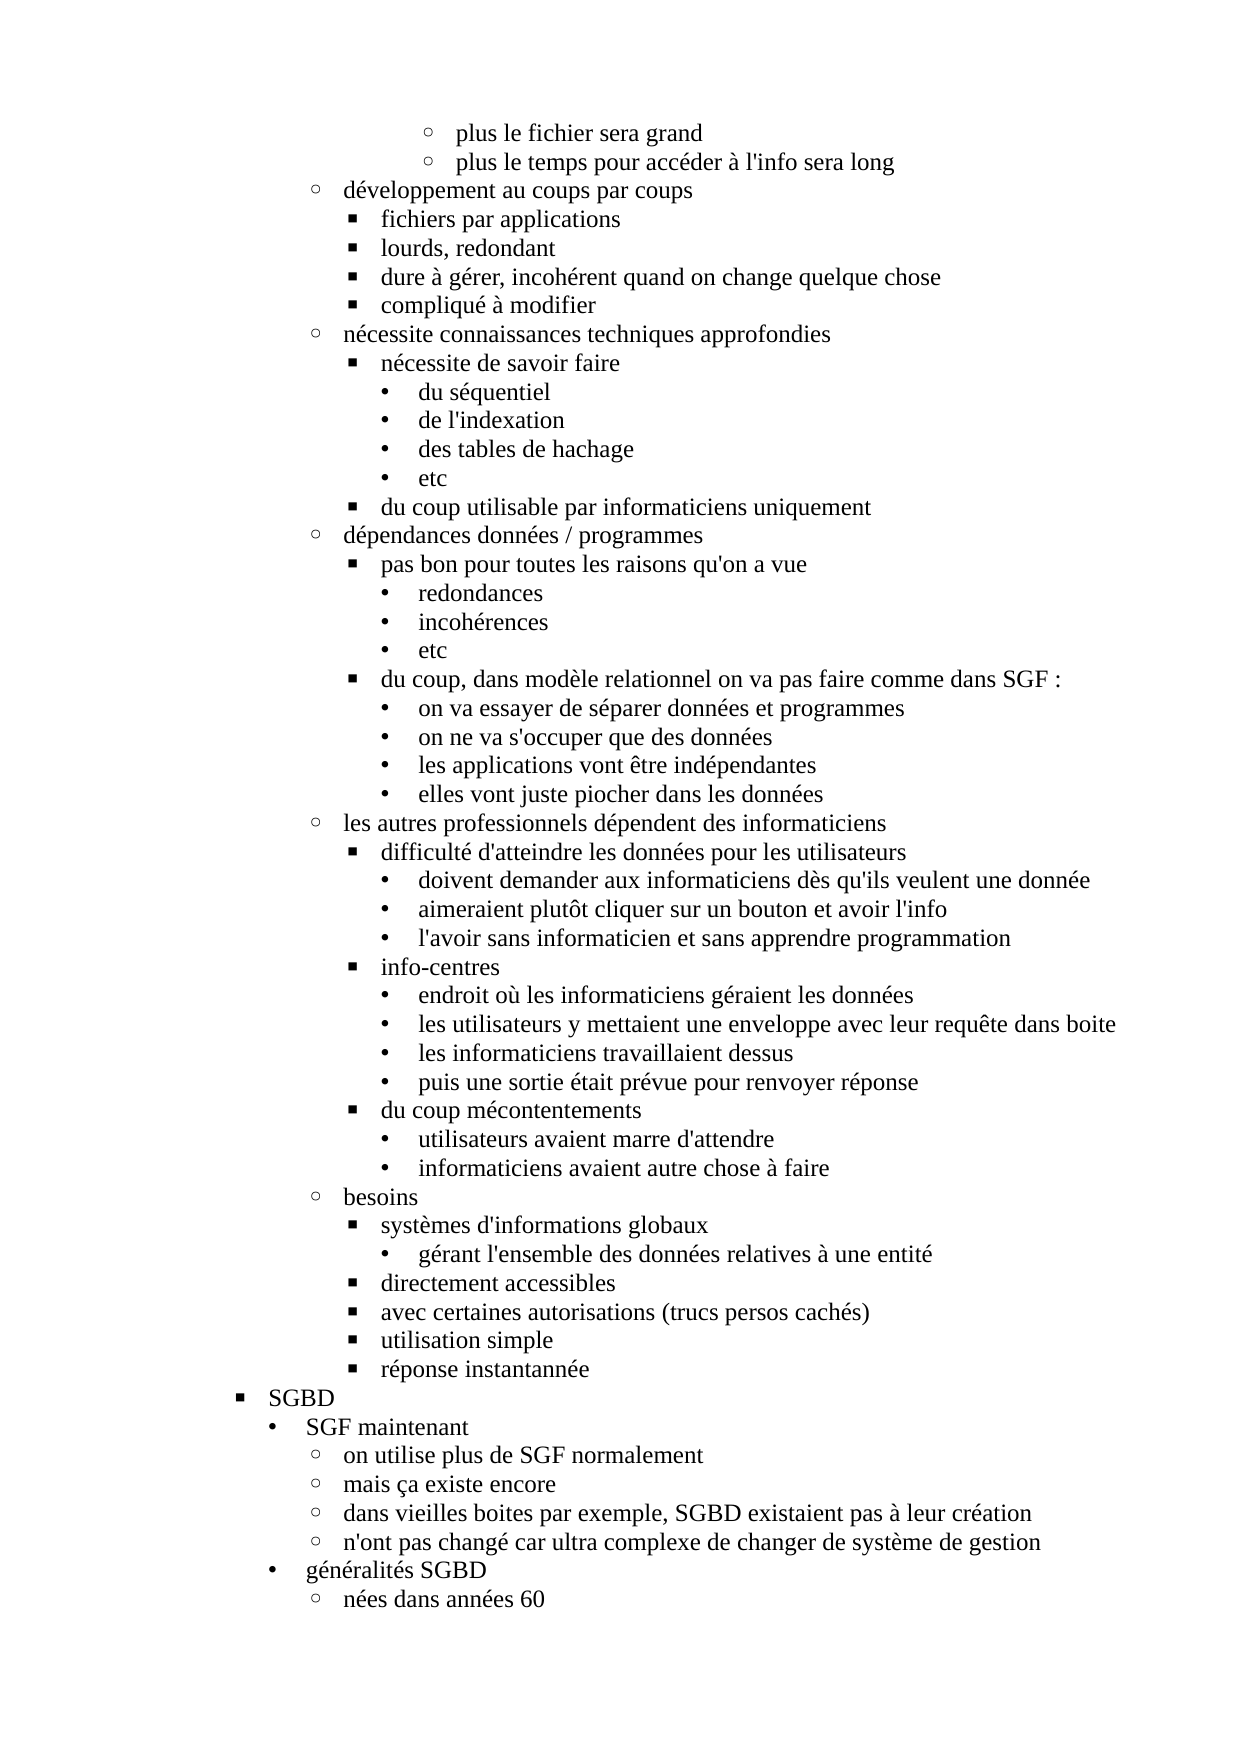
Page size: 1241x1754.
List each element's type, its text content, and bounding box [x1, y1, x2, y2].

list fichiers par applications [343, 204, 1122, 233]
list pas bon pour toutes les raisons qu'on a vue [343, 549, 1122, 578]
list les autres professionnels dépendent des informaticiens [306, 808, 1122, 837]
list dure à gérer, incohérent quand on change quelque chose [343, 262, 1122, 291]
list nées dans années 60 [306, 1584, 1122, 1613]
list l'avoir sans informaticien et sans apprendre programmation [381, 923, 1122, 952]
list doivent demander aux informaticiens dès qu'ils veulent une donnée [381, 866, 1122, 894]
list développement au coups par coups [306, 176, 1122, 204]
list gérant l'ensemble des données relatives à une entité [381, 1239, 1122, 1268]
list généralités SGBD [268, 1556, 1122, 1584]
list avec certaines autorisations (trucs persos cachés) [343, 1297, 1122, 1326]
list besoins [306, 1182, 1122, 1211]
list aimeraient plutôt cliquer sur un bouton et avoir l'info [381, 894, 1122, 923]
list plus le temps pour accéder à l'info sera long [418, 147, 1122, 176]
list systèmes d'informations globaux [343, 1211, 1122, 1239]
list n'ont pas changé car ultra complexe de changer de système de gestion [306, 1527, 1122, 1556]
list on utilise plus de SGF normalement [306, 1441, 1122, 1469]
list dans vieilles boites par exemple, SGBD existaient pas à leur création [306, 1498, 1122, 1527]
list utilisation simple [343, 1326, 1122, 1354]
list dépendances données / programmes [306, 521, 1122, 549]
list nécessite connaissances techniques approfondies [306, 319, 1122, 348]
list les applications vont être indépendantes [381, 751, 1122, 779]
list utilisateurs avaient marre d'attendre [381, 1124, 1122, 1153]
list SGF maintenant [268, 1412, 1122, 1441]
list mais ça existe encore [306, 1469, 1122, 1498]
list du séquentiel [381, 377, 1122, 406]
list de l'indexation [381, 406, 1122, 434]
list redondances [381, 578, 1122, 607]
list compliqué à modifier [343, 291, 1122, 319]
list du coup mécontentements [343, 1096, 1122, 1124]
list elles vont juste piocher dans les données [381, 779, 1122, 808]
list endroit où les informaticiens géraient les données [381, 981, 1122, 1009]
list les utilisateurs y mettaient une enveloppe avec leur requête dans boite [381, 1009, 1122, 1038]
list du coup utilisable par informaticiens uniquement [343, 492, 1122, 521]
list difficulté d'atteindre les données pour les utilisateurs [343, 837, 1122, 866]
list informaticiens avaient autre chose à faire [381, 1153, 1122, 1182]
list etc [381, 636, 1122, 664]
list du coup, dans modèle relationnel on va pas faire comme dans SGF : [343, 664, 1122, 693]
list nécessite de savoir faire [343, 348, 1122, 377]
list des tables de hachage [381, 434, 1122, 463]
list info-centres [343, 952, 1122, 981]
list etc [381, 463, 1122, 492]
list réponse instantannée [343, 1354, 1122, 1383]
list puis une sortie était prévue pour renvoyer réponse [381, 1067, 1122, 1096]
list incohérences [381, 607, 1122, 636]
list SGBD [231, 1383, 1122, 1412]
list les informaticiens travaillaient dessus [381, 1038, 1122, 1067]
list on va essayer de séparer données et programmes [381, 693, 1122, 722]
list on ne va s'occuper que des données [381, 722, 1122, 751]
list lourds, redondant [343, 233, 1122, 262]
list plus le fichier sera grand [418, 118, 1122, 147]
list directement accessibles [343, 1268, 1122, 1297]
